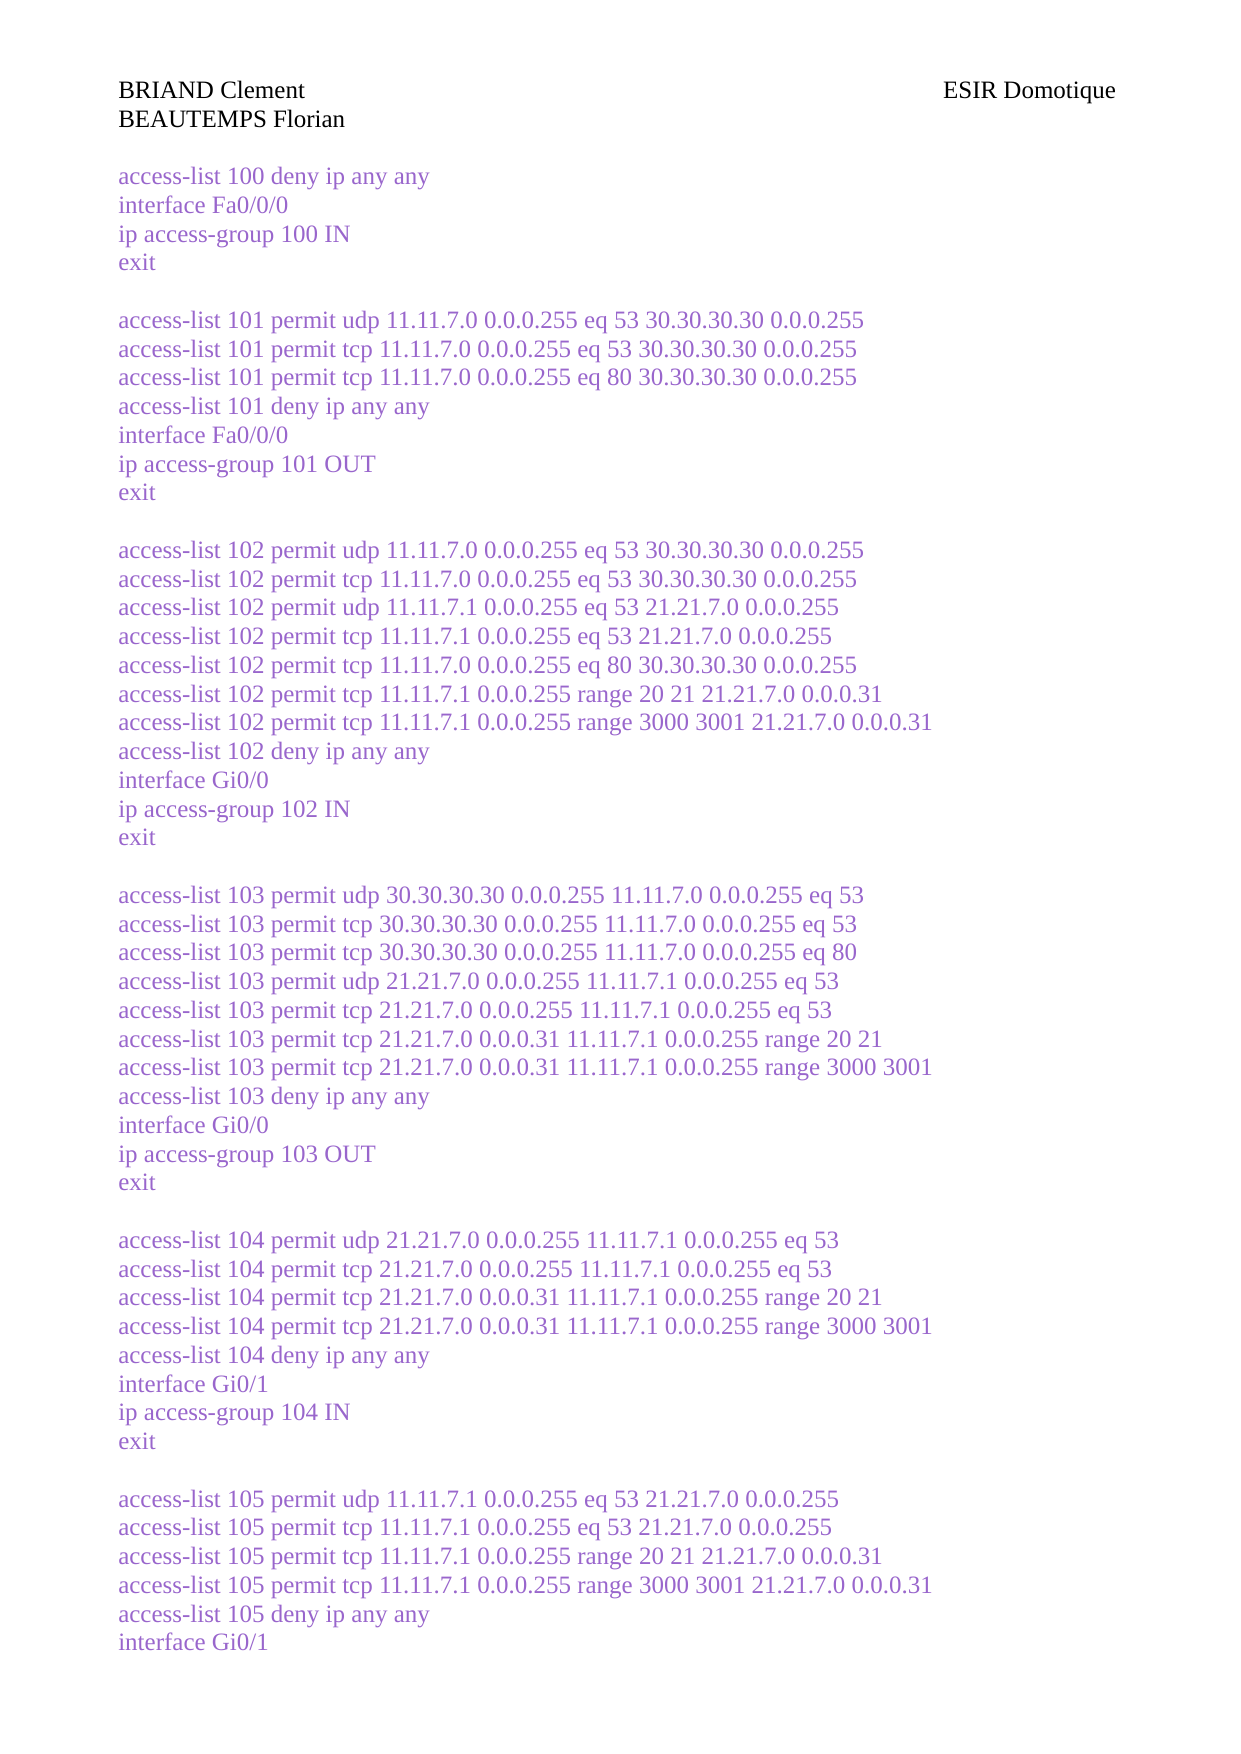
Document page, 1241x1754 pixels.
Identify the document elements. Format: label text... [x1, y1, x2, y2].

text access-list 103 permit tcp 30.30.30.30 0.0.0.255 11.11.7.0 0.0.0.255 eq 53 [118, 909, 1122, 937]
text access-list 104 permit udp 21.21.7.0 0.0.0.255 11.11.7.1 0.0.0.255 eq 53 [118, 1225, 1122, 1254]
text access-list 103 permit tcp 30.30.30.30 0.0.0.255 11.11.7.0 0.0.0.255 eq 80 [118, 937, 1122, 966]
text access-list 102 permit tcp 11.11.7.0 0.0.0.255 eq 53 30.30.30.30 0.0.0.255 [118, 564, 1122, 592]
text exit [118, 477, 1122, 506]
text access-list 103 permit tcp 21.21.7.0 0.0.0.255 11.11.7.1 0.0.0.255 eq 53 [118, 995, 1122, 1024]
text access-list 102 permit udp 11.11.7.0 0.0.0.255 eq 53 30.30.30.30 0.0.0.255 [118, 535, 1122, 564]
text access-list 101 permit tcp 11.11.7.0 0.0.0.255 eq 80 30.30.30.30 0.0.0.255 [118, 362, 1122, 391]
text interface Gi0/1 [118, 1369, 1122, 1397]
text access-list 103 permit tcp 21.21.7.0 0.0.0.31 11.11.7.1 0.0.0.255 range 20 21 [118, 1024, 1122, 1052]
text access-list 104 permit tcp 21.21.7.0 0.0.0.31 11.11.7.1 0.0.0.255 range 3000 3001 [118, 1311, 1122, 1340]
text access-list 103 permit udp 21.21.7.0 0.0.0.255 11.11.7.1 0.0.0.255 eq 53 [118, 966, 1122, 995]
text access-list 104 permit tcp 21.21.7.0 0.0.0.255 11.11.7.1 0.0.0.255 eq 53 [118, 1254, 1122, 1282]
text exit [118, 1426, 1122, 1455]
text access-list 105 permit udp 11.11.7.1 0.0.0.255 eq 53 21.21.7.0 0.0.0.255 [118, 1484, 1122, 1512]
text access-list 105 permit tcp 11.11.7.1 0.0.0.255 range 20 21 21.21.7.0 0.0.0.31 [118, 1541, 1122, 1570]
text access-list 103 permit tcp 21.21.7.0 0.0.0.31 11.11.7.1 0.0.0.255 range 3000 3001 [118, 1052, 1122, 1081]
text ip access-group 101 OUT [118, 449, 1122, 477]
text access-list 101 permit udp 11.11.7.0 0.0.0.255 eq 53 30.30.30.30 0.0.0.255 [118, 305, 1122, 334]
text interface Fa0/0/0 [118, 190, 1122, 219]
text ip access-group 102 IN [118, 794, 1122, 822]
text exit [118, 1167, 1122, 1196]
text interface Gi0/0 [118, 1110, 1122, 1139]
text exit [118, 247, 1122, 276]
text access-list 103 deny ip any any [118, 1081, 1122, 1110]
text access-list 102 permit tcp 11.11.7.1 0.0.0.255 eq 53 21.21.7.0 0.0.0.255 [118, 621, 1122, 650]
text access-list 105 deny ip any any [118, 1599, 1122, 1627]
text access-list 105 permit tcp 11.11.7.1 0.0.0.255 range 3000 3001 21.21.7.0 0.0.0.31 [118, 1570, 1122, 1599]
text access-list 100 deny ip any any [118, 161, 1122, 190]
text exit [118, 822, 1122, 851]
text access-list 102 permit tcp 11.11.7.1 0.0.0.255 range 20 21 21.21.7.0 0.0.0.31 [118, 679, 1122, 707]
text access-list 101 permit tcp 11.11.7.0 0.0.0.255 eq 53 30.30.30.30 0.0.0.255 [118, 334, 1122, 362]
text interface Fa0/0/0 [118, 420, 1122, 449]
text access-list 101 deny ip any any [118, 391, 1122, 420]
text ip access-group 104 IN [118, 1397, 1122, 1426]
text interface Gi0/1 [118, 1627, 1122, 1656]
text access-list 102 permit tcp 11.11.7.1 0.0.0.255 range 3000 3001 21.21.7.0 0.0.0.31 [118, 707, 1122, 736]
text ip access-group 100 IN [118, 219, 1122, 247]
text access-list 102 permit udp 11.11.7.1 0.0.0.255 eq 53 21.21.7.0 0.0.0.255 [118, 592, 1122, 621]
text access-list 104 deny ip any any [118, 1340, 1122, 1369]
text access-list 103 permit udp 30.30.30.30 0.0.0.255 11.11.7.0 0.0.0.255 eq 53 [118, 880, 1122, 909]
text access-list 102 permit tcp 11.11.7.0 0.0.0.255 eq 80 30.30.30.30 0.0.0.255 [118, 650, 1122, 679]
text ip access-group 103 OUT [118, 1139, 1122, 1167]
text access-list 102 deny ip any any [118, 736, 1122, 765]
text interface Gi0/0 [118, 765, 1122, 794]
text access-list 105 permit tcp 11.11.7.1 0.0.0.255 eq 53 21.21.7.0 0.0.0.255 [118, 1512, 1122, 1541]
text access-list 104 permit tcp 21.21.7.0 0.0.0.31 11.11.7.1 0.0.0.255 range 20 21 [118, 1282, 1122, 1311]
